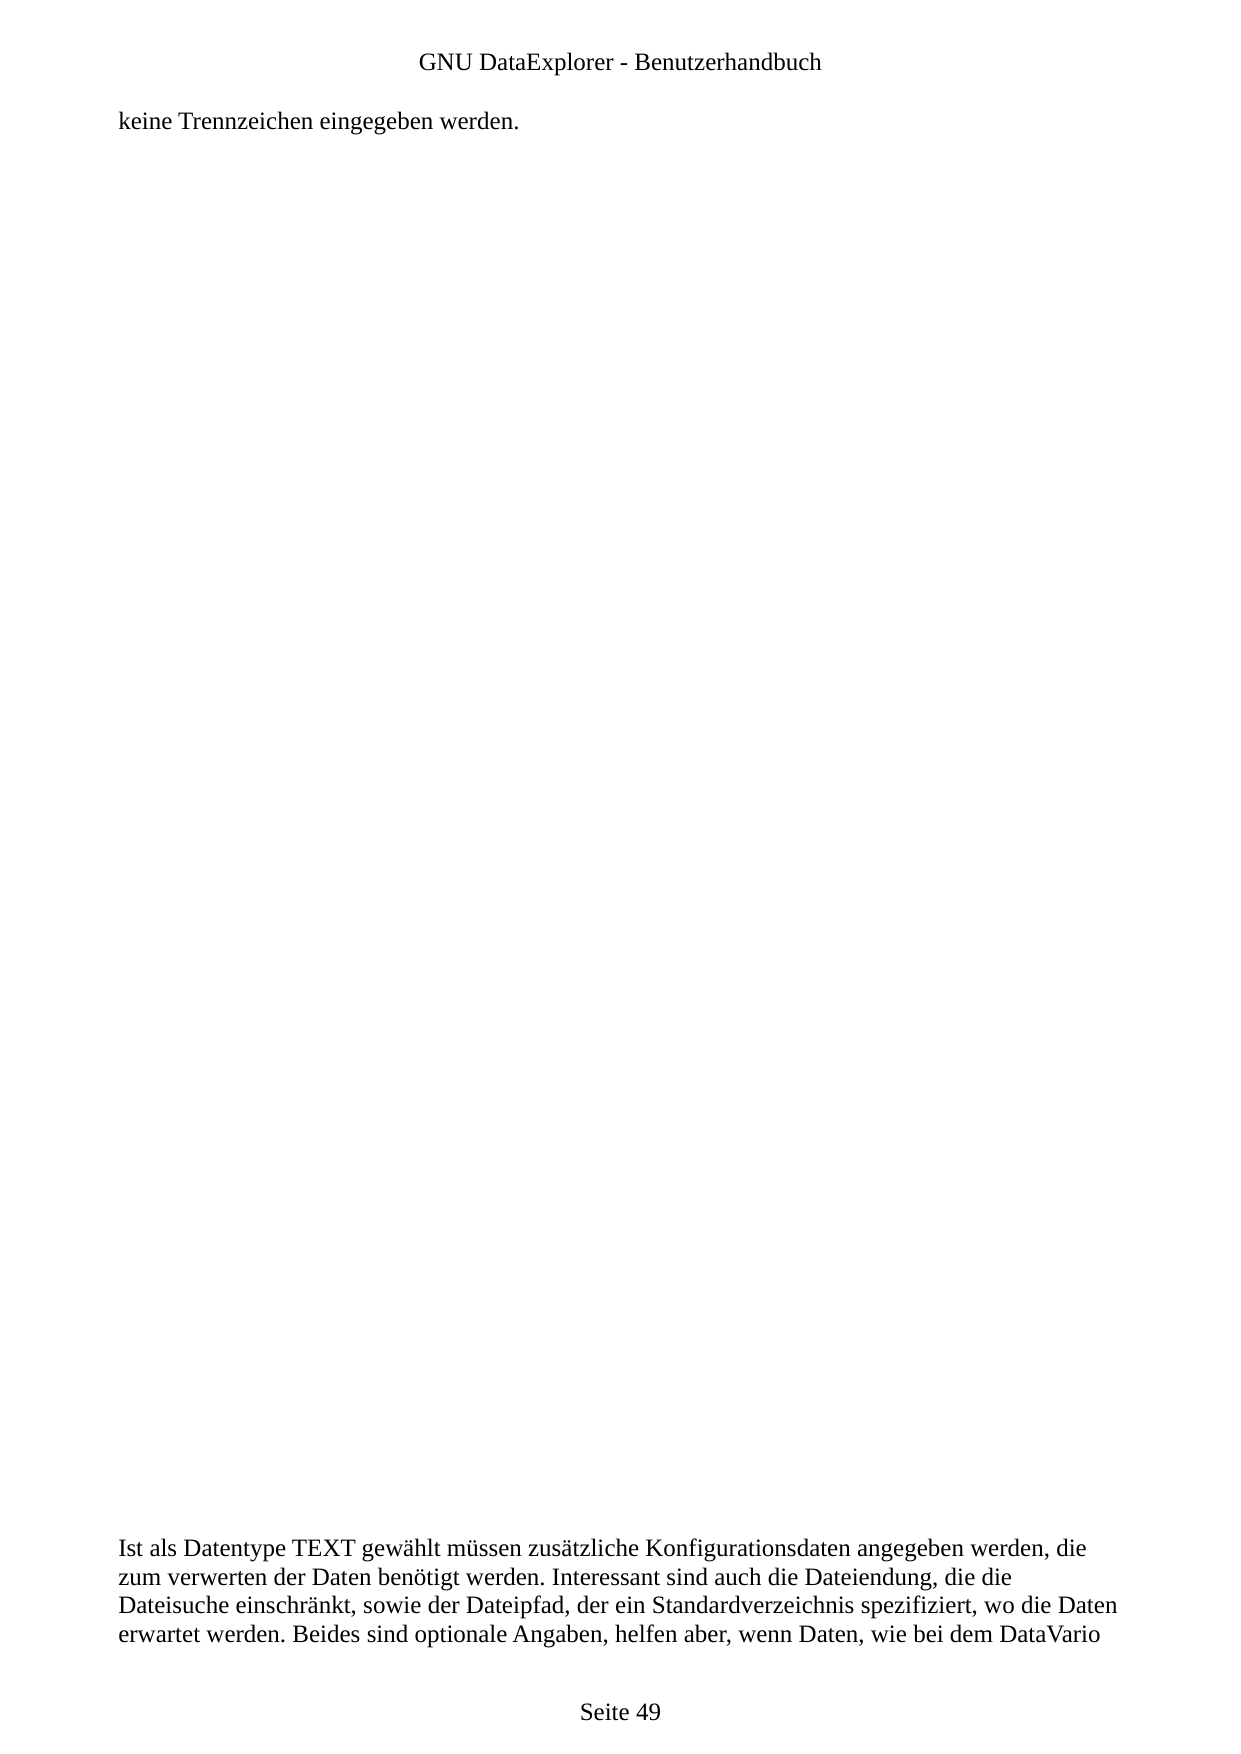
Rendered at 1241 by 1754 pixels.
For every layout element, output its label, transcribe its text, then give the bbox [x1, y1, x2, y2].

text keine Trennzeichen eingegeben werden. Ist als Datentype TEXT gewählt müssen zusätzliche Konfigurationsdaten angegeben werden, die zum verwerten der Daten benötigt werden. Interessant sind auch die Dateiendung, die die Dateisuche einschränkt, sowie der Dateipfad, der ein Standardverzeichnis spezifiziert, wo die Daten erwartet werden. Beides sind optionale Angaben, helfen aber, wenn Daten, wie bei dem DataVario [118, 106, 1122, 1648]
